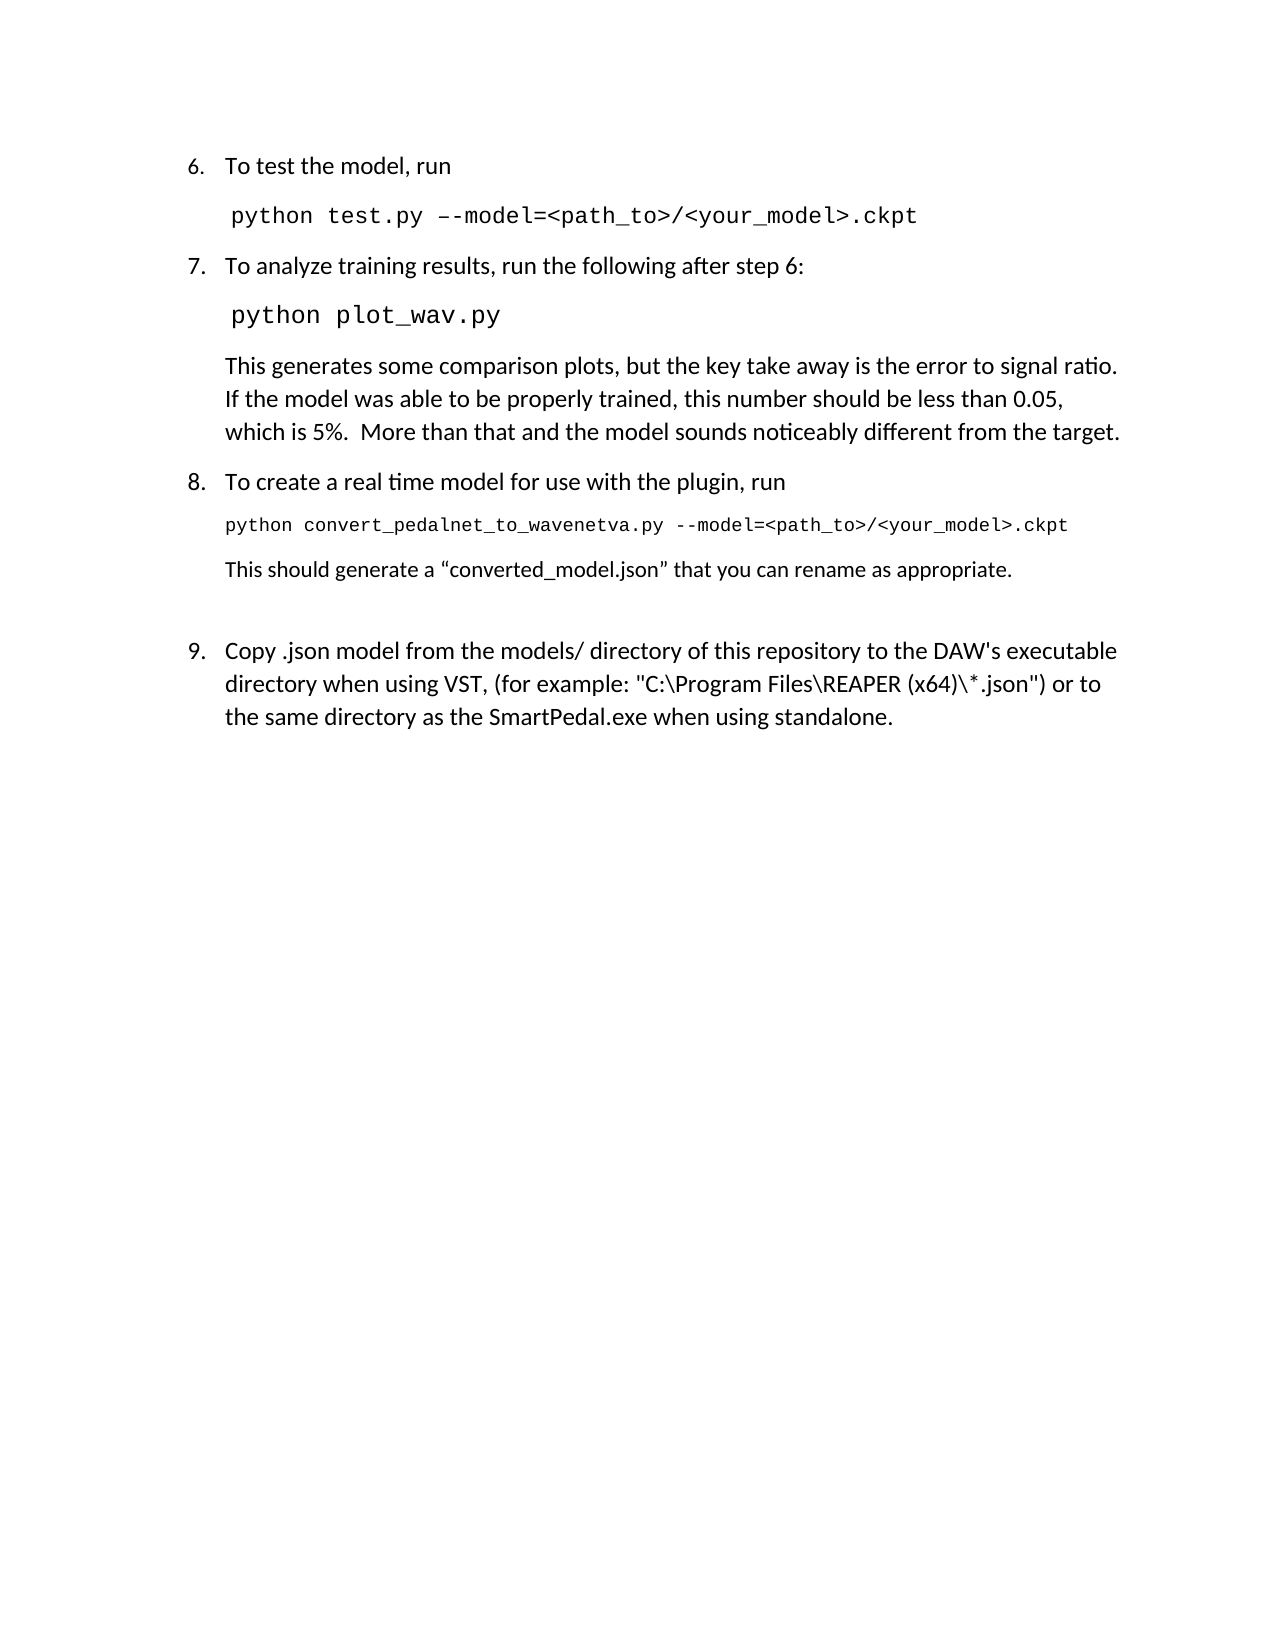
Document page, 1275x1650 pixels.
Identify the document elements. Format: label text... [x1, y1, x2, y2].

list To create a real time model for use with the plugin, run [187, 466, 1125, 496]
list This generates some comparison plots, but the key take away is the error to signal ratio. If the model was able to be properly trained, this number should be less than 0.05, which is 5%. More than that and the model sounds noticeably different from the target. [187, 350, 1125, 447]
text This should generate a “converted_model.json” that you can rename as appropriate. [150, 555, 1125, 616]
list To analyze training results, run the following after step 6: [187, 250, 1125, 280]
list python test.py –-model=<path_to>/<your_model>.ckpt [225, 199, 1125, 231]
list python convert_pedalnet_to_wavenetva.py --model=<path_to>/<your_model>.ckpt [187, 515, 1125, 537]
list To test the model, run [187, 150, 1125, 181]
list Copy .json model from the models/ directory of this repository to the DAW's executable directory when using VST, (for example: "C:\Program Files\REAPER (x64)\*.json") or to the same directory as the SmartPedal.exe when using standalone. [187, 635, 1125, 731]
list python plot_wav.py [187, 299, 1125, 331]
